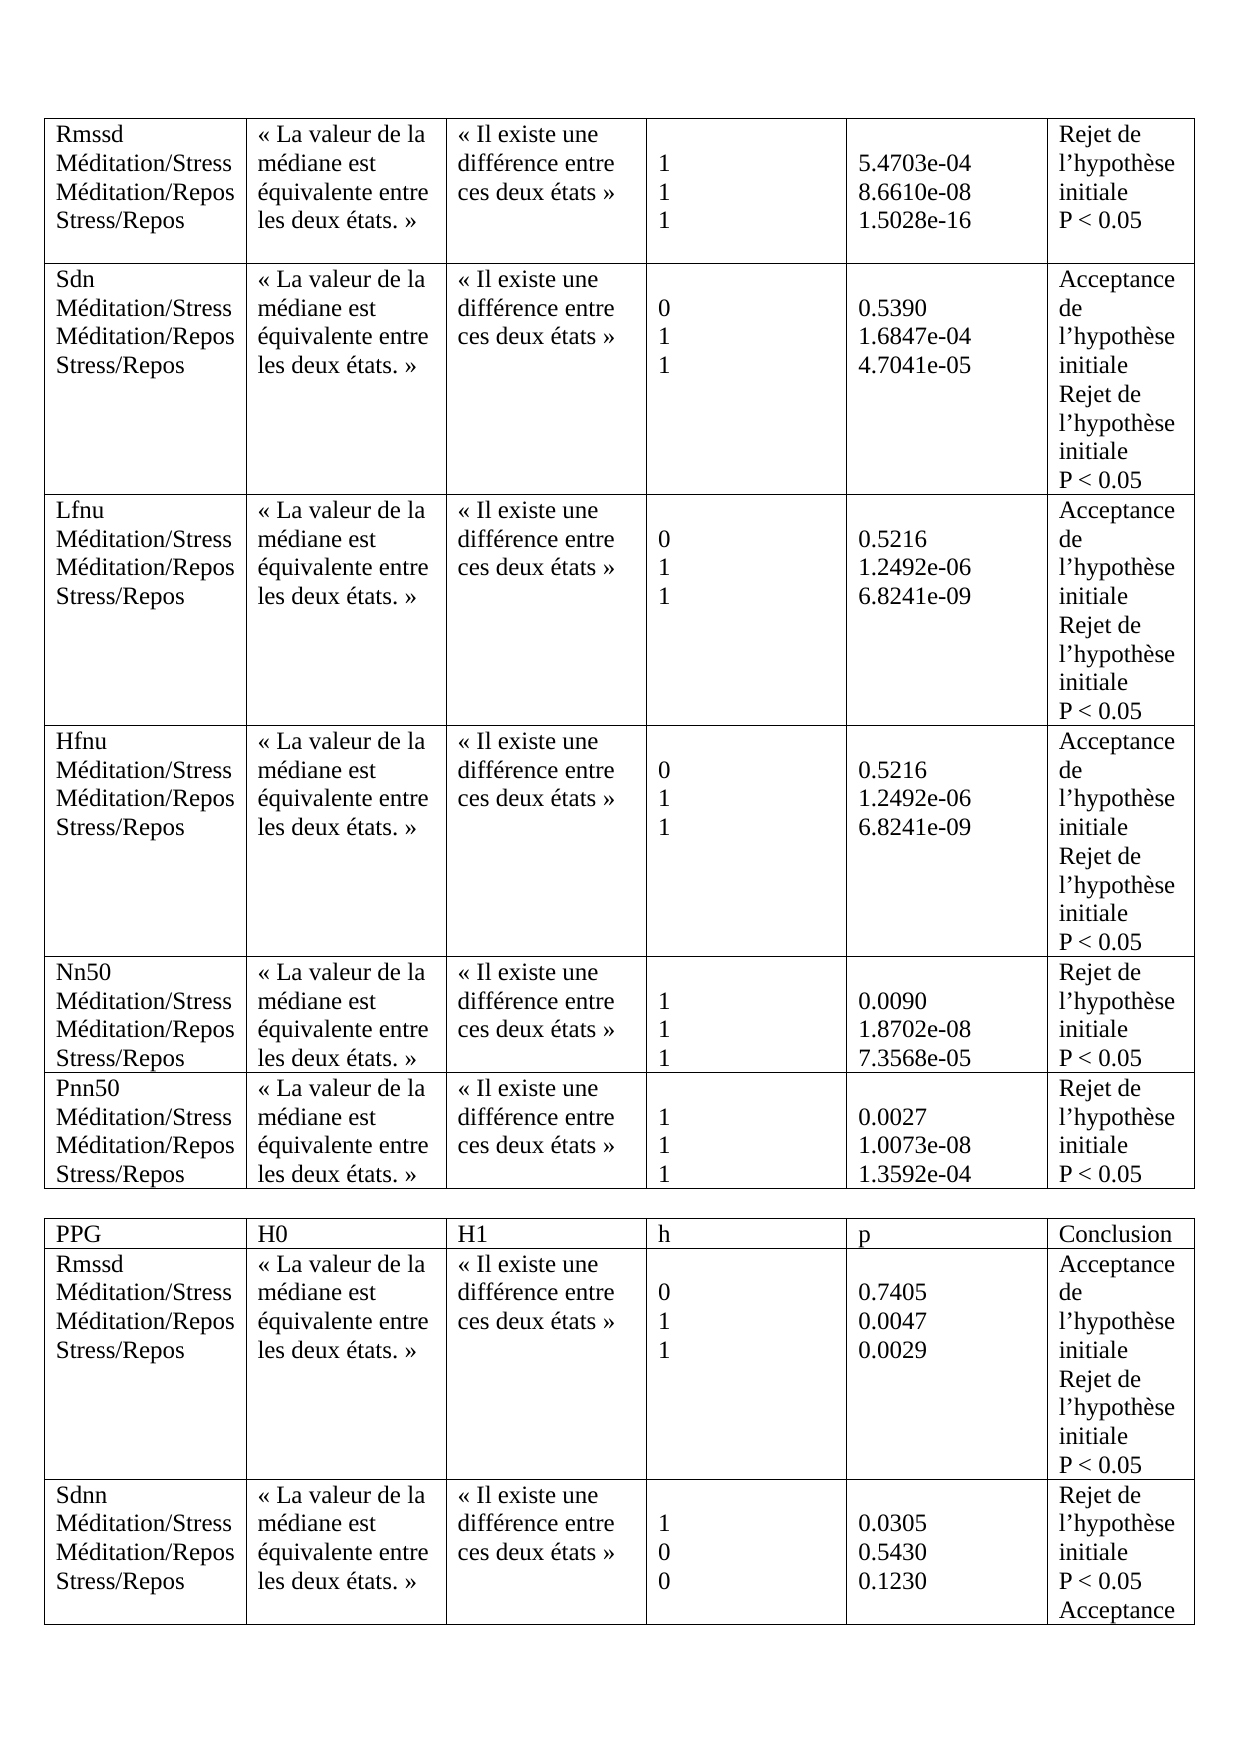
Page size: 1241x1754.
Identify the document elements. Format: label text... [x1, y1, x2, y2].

table_header p [847, 1219, 1047, 1248]
table_cell 1 0 0 [647, 1480, 846, 1623]
table_header H0 [247, 1219, 446, 1248]
table_cell Lfnu Méditation/Stress Méditation/Repos Stress/Repos [45, 495, 246, 725]
table_cell « Il existe une différence entre ces deux états » [447, 1249, 646, 1479]
table_header h [647, 1219, 846, 1248]
table_cell 0.5216 1.2492e-06 6.8241e-09 [847, 495, 1047, 725]
table_cell 0 1 1 [647, 1249, 846, 1479]
table_cell « La valeur de la médiane est équivalente entre les deux états. » [247, 119, 446, 263]
table_cell 1 1 1 [647, 1073, 846, 1188]
table_cell « Il existe une différence entre ces deux états » [447, 726, 646, 956]
table_cell 5.4703e-04 8.6610e-08 1.5028e-16 [847, 119, 1047, 263]
table_cell Rejet de l’hypothèse initiale P < 0.05 Acceptance [1048, 1480, 1194, 1623]
table_cell Rejet de l’hypothèse initiale P < 0.05 [1048, 957, 1194, 1072]
table_cell 1 1 1 [647, 957, 846, 1072]
table_cell Nn50 Méditation/Stress Méditation/Repos Stress/Repos [45, 957, 246, 1072]
table_header PPG [45, 1219, 246, 1248]
table_cell « La valeur de la médiane est équivalente entre les deux états. » [247, 957, 446, 1072]
table_cell 0 1 1 [647, 726, 846, 956]
table_cell 0.5216 1.2492e-06 6.8241e-09 [847, 726, 1047, 956]
table_cell « La valeur de la médiane est équivalente entre les deux états. » [247, 1480, 446, 1623]
table_cell « La valeur de la médiane est équivalente entre les deux états. » [247, 1249, 446, 1479]
table_cell « La valeur de la médiane est équivalente entre les deux états. » [247, 264, 446, 494]
table_cell « La valeur de la médiane est équivalente entre les deux états. » [247, 495, 446, 725]
table_cell 0.0027 1.0073e-08 1.3592e-04 [847, 1073, 1047, 1188]
table_cell « Il existe une différence entre ces deux états » [447, 264, 646, 494]
table_cell « Il existe une différence entre ces deux états » [447, 119, 646, 263]
table_cell « Il existe une différence entre ces deux états » [447, 957, 646, 1072]
table_cell Acceptance de l’hypothèse initiale Rejet de l’hypothèse initiale P < 0.05 [1048, 495, 1194, 725]
table_cell 0.0305 0.5430 0.1230 [847, 1480, 1047, 1623]
table_cell Acceptance de l’hypothèse initiale Rejet de l’hypothèse initiale P < 0.05 [1048, 264, 1194, 494]
table_cell « Il existe une différence entre ces deux états » [447, 1480, 646, 1623]
table_cell 0 1 1 [647, 495, 846, 725]
table_cell Hfnu Méditation/Stress Méditation/Repos Stress/Repos [45, 726, 246, 956]
table_cell 0.7405 0.0047 0.0029 [847, 1249, 1047, 1479]
table_cell « La valeur de la médiane est équivalente entre les deux états. » [247, 1073, 446, 1188]
table_cell Rejet de l’hypothèse initiale P < 0.05 [1048, 1073, 1194, 1188]
table_cell Acceptance de l’hypothèse initiale Rejet de l’hypothèse initiale P < 0.05 [1048, 1249, 1194, 1479]
table_cell 0.0090 1.8702e-08 7.3568e-05 [847, 957, 1047, 1072]
table_cell Pnn50 Méditation/Stress Méditation/Repos Stress/Repos [45, 1073, 246, 1188]
table_cell « Il existe une différence entre ces deux états » [447, 1073, 646, 1188]
table_cell Sdnn Méditation/Stress Méditation/Repos Stress/Repos [45, 1480, 246, 1623]
table_header H1 [447, 1219, 646, 1248]
table_cell Acceptance de l’hypothèse initiale Rejet de l’hypothèse initiale P < 0.05 [1048, 726, 1194, 956]
table_cell Rejet de l’hypothèse initiale P < 0.05 [1048, 119, 1194, 263]
table_cell Rmssd Méditation/Stress Méditation/Repos Stress/Repos [45, 119, 246, 263]
table_cell Sdn Méditation/Stress Méditation/Repos Stress/Repos [45, 264, 246, 494]
table_cell 1 1 1 [647, 119, 846, 263]
table_cell 0.5390 1.6847e-04 4.7041e-05 [847, 264, 1047, 494]
table_cell « La valeur de la médiane est équivalente entre les deux états. » [247, 726, 446, 956]
table_cell « Il existe une différence entre ces deux états » [447, 495, 646, 725]
table_cell Rmssd Méditation/Stress Méditation/Repos Stress/Repos [45, 1249, 246, 1479]
table_header Conclusion [1048, 1219, 1194, 1248]
table_cell 0 1 1 [647, 264, 846, 494]
